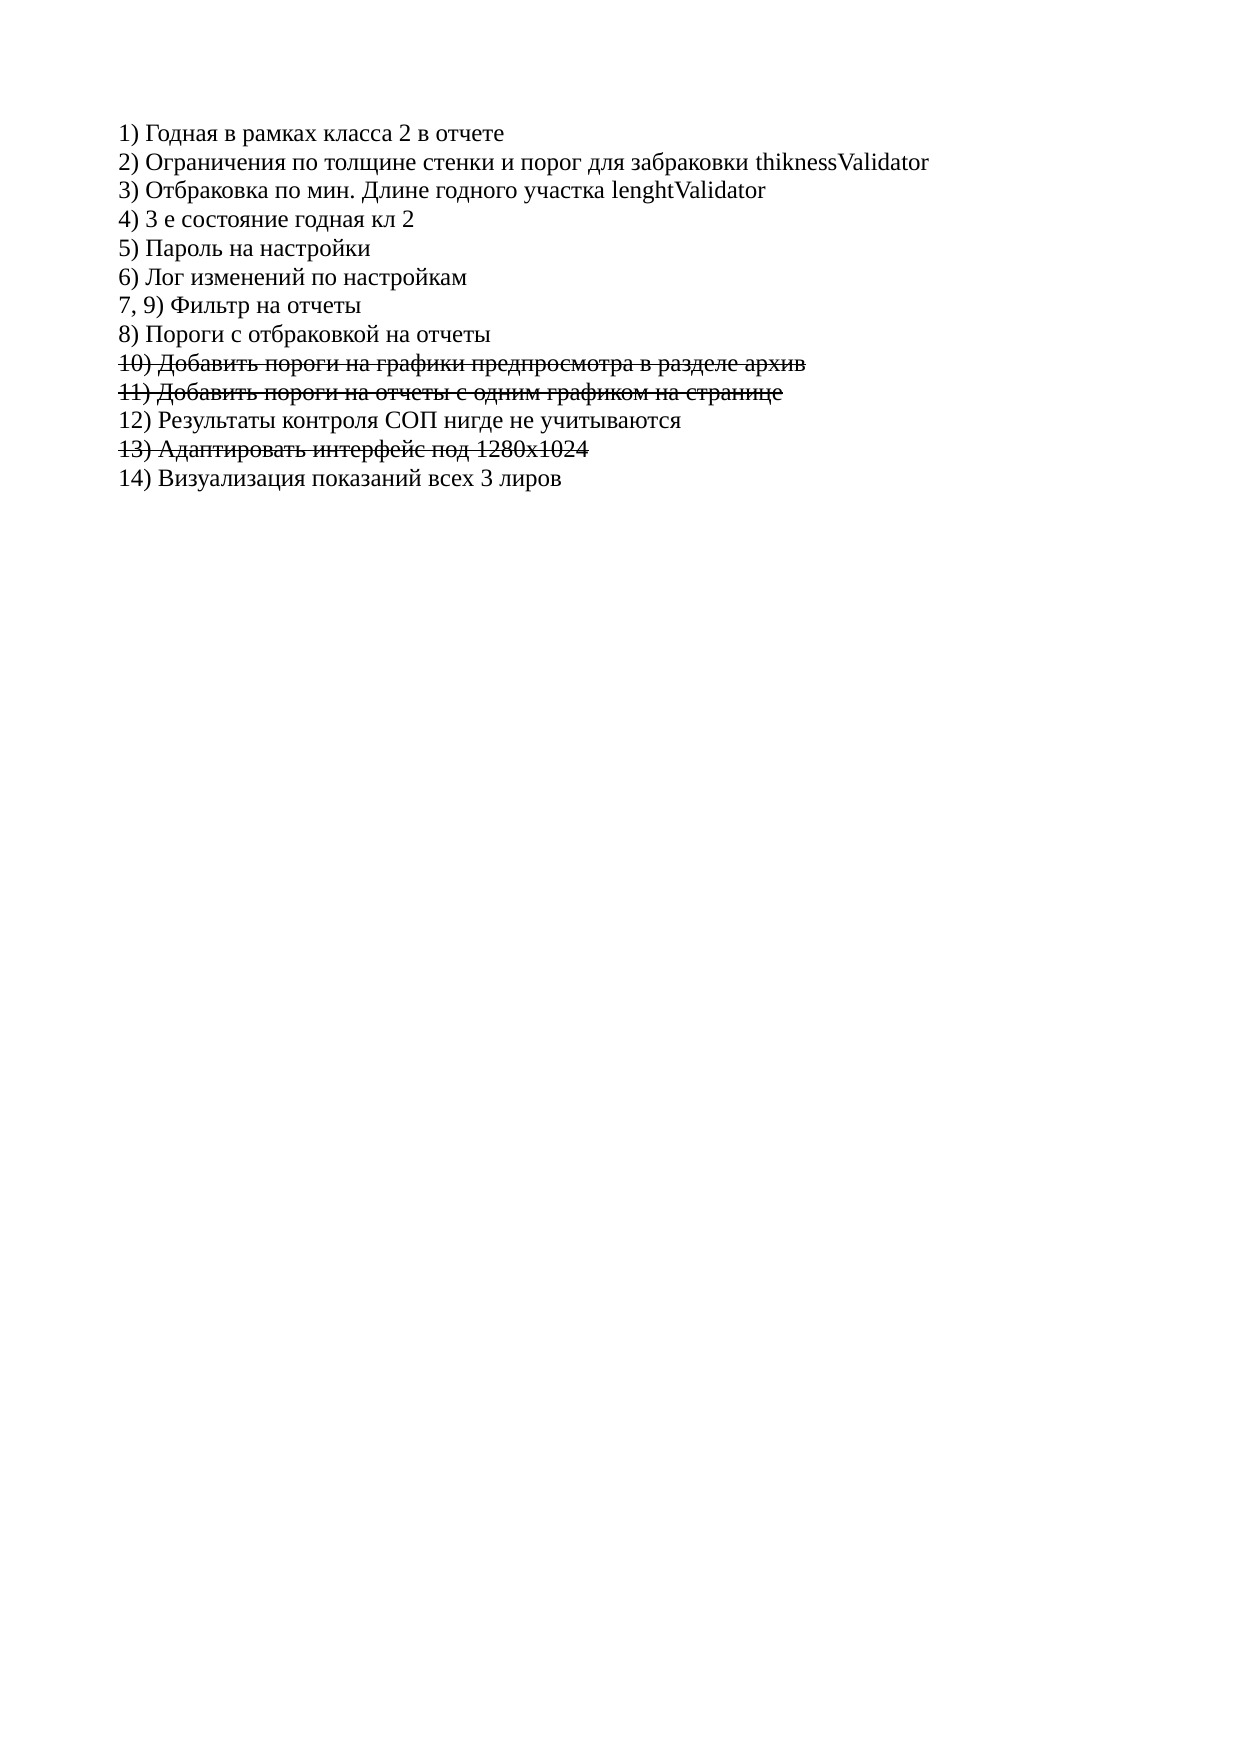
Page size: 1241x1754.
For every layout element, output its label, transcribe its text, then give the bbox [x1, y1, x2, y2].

text 3) Отбраковка по мин. Длине годного участка lenghtValidator [118, 176, 1122, 204]
text 1) Годная в рамках класса 2 в отчете [118, 118, 1122, 147]
text 12) Результаты контроля СОП нигде не учитываются [118, 406, 1122, 434]
text 5) Пароль на настройки [118, 233, 1122, 262]
text 6) Лог изменений по настройкам [118, 262, 1122, 291]
text 4) 3 е состояние годная кл 2 [118, 204, 1122, 233]
text 8) Пороги с отбраковкой на отчеты [118, 319, 1122, 348]
text 2) Ограничения по толщине стенки и порог для забраковки thiknessValidator [118, 147, 1122, 176]
text 7, 9) Фильтр на отчеты [118, 291, 1122, 319]
text 10) Добавить пороги на графики предпросмотра в разделе архив [118, 348, 1122, 377]
text 14) Визуализация показаний всех 3 лиров [118, 463, 1122, 492]
text 13) Адаптировать интерфейс под 1280х1024 [118, 434, 1122, 463]
text 11) Добавить пороги на отчеты с одним графиком на странице [118, 377, 1122, 406]
